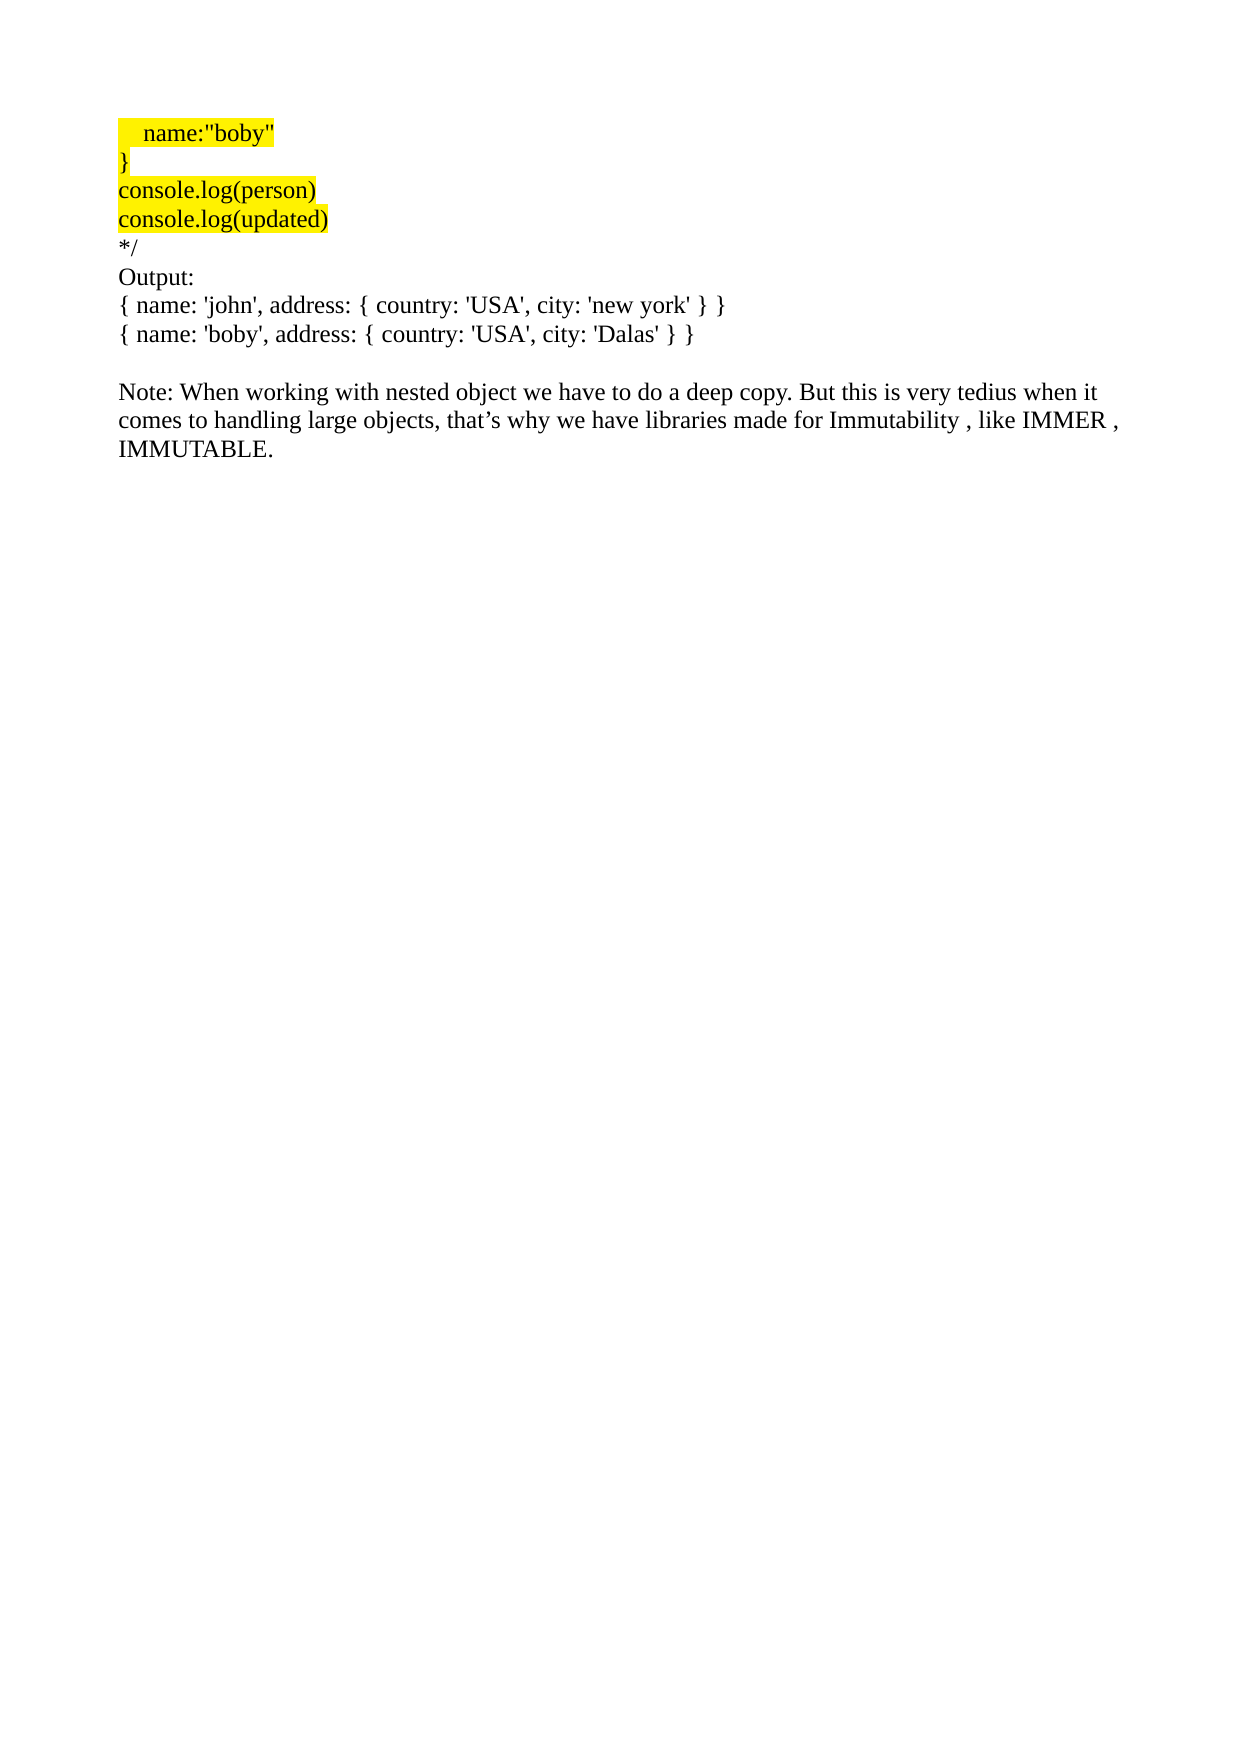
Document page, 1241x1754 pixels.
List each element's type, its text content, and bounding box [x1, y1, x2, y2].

text { name: 'boby', address: { country: 'USA', city: 'Dalas' } } [118, 319, 1122, 348]
text Output: [118, 262, 1122, 291]
text } [118, 147, 1122, 176]
text name:"boby" [118, 118, 1122, 147]
text { name: 'john', address: { country: 'USA', city: 'new york' } } [118, 291, 1122, 319]
text Note: When working with nested object we have to do a deep copy. But this is very tedius when it comes to handling large objects, that’s why we have libraries made for Immutability , like IMMER , IMMUTABLE. [118, 377, 1122, 463]
text console.log(updated) [118, 204, 1122, 233]
text */ [118, 233, 1122, 262]
text console.log(person) [118, 176, 1122, 204]
